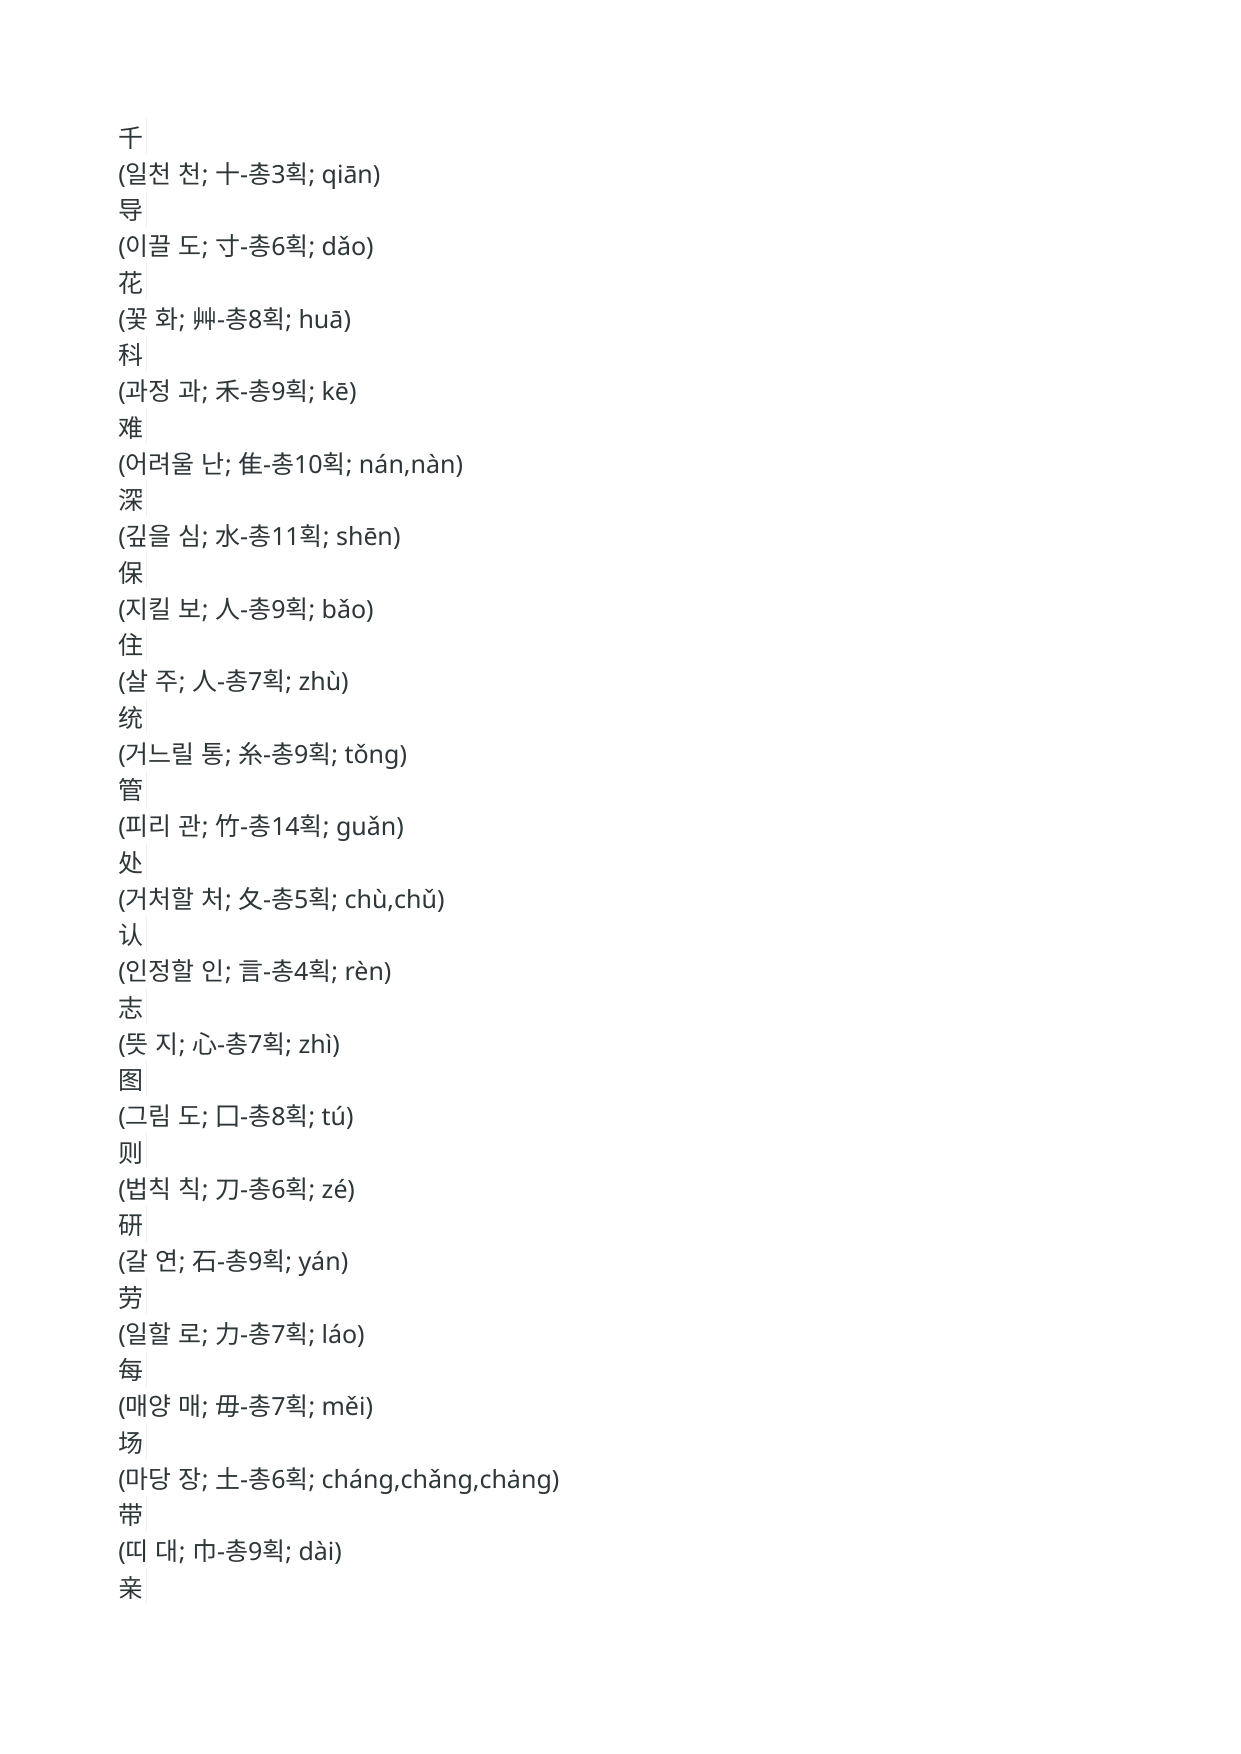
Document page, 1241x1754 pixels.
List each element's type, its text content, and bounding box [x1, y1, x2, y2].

text 深 [118, 481, 146, 517]
text (살 주; ⼈-총7획; zhù) [118, 662, 1122, 698]
text 管 [118, 771, 146, 807]
text [147, 481, 1122, 517]
text 保 [118, 553, 146, 589]
text (띠 대; ⼱-총9획; dài) [118, 1532, 1122, 1568]
text (매양 매; ⽏-총7획; měi) [118, 1387, 1122, 1423]
text [147, 1568, 1122, 1604]
text [147, 408, 1122, 444]
text 处 [118, 843, 146, 879]
text 场 [118, 1423, 146, 1459]
text 每 [118, 1351, 146, 1387]
text [147, 1278, 1122, 1314]
text (일할 로; ⼒-총7획; láo) [118, 1314, 1122, 1351]
text [147, 698, 1122, 734]
text [147, 1496, 1122, 1532]
text 难 [118, 408, 146, 444]
text [147, 1423, 1122, 1459]
text (갈 연; ⽯-총9획; yán) [118, 1242, 1122, 1278]
text 志 [118, 988, 146, 1024]
text (일천 천; ⼗-총3획; qiān) [118, 154, 1122, 191]
text [147, 263, 1122, 299]
text [147, 843, 1122, 879]
text (거느릴 통; ⽷-총9획; tǒng) [118, 734, 1122, 771]
text [147, 1061, 1122, 1097]
text [147, 988, 1122, 1024]
text 亲 [118, 1568, 146, 1604]
text 导 [118, 191, 146, 227]
text 花 [118, 263, 146, 299]
text (인정할 인; ⾔-총4획; rèn) [118, 952, 1122, 988]
text 带 [118, 1496, 146, 1532]
text 科 [118, 336, 146, 372]
text [147, 1206, 1122, 1242]
text (꽃 화; ⾋-총8획; huā) [118, 299, 1122, 336]
text 劳 [118, 1278, 146, 1314]
text (거처할 처; ⼡-총5획; chù,chǔ) [118, 879, 1122, 916]
text 图 [118, 1061, 146, 1097]
text [147, 916, 1122, 952]
text 认 [118, 916, 146, 952]
text (피리 관; ⽵-총14획; guǎn) [118, 807, 1122, 843]
text [147, 626, 1122, 662]
text (과정 과; ⽲-총9획; kē) [118, 372, 1122, 408]
text [147, 191, 1122, 227]
text (지킬 보; ⼈-총9획; bǎo) [118, 589, 1122, 626]
text (어려울 난; ⾫-총10획; nán,nàn) [118, 444, 1122, 481]
text 千 [118, 118, 146, 154]
text (마당 장; ⼟-총6획; cháng,chǎng,chȧng) [118, 1459, 1122, 1496]
text [147, 118, 1122, 154]
text 住 [118, 626, 146, 662]
text [147, 553, 1122, 589]
text [147, 771, 1122, 807]
text 统 [118, 698, 146, 734]
text [147, 1133, 1122, 1169]
text 则 [118, 1133, 146, 1169]
text [147, 336, 1122, 372]
text (깊을 심; ⽔-총11획; shēn) [118, 517, 1122, 553]
text (뜻 지; ⼼-총7획; zhì) [118, 1024, 1122, 1061]
text [147, 1351, 1122, 1387]
text 研 [118, 1206, 146, 1242]
text (법칙 칙; ⼑-총6획; zé) [118, 1169, 1122, 1206]
text (그림 도; ⼞-총8획; tú) [118, 1097, 1122, 1133]
text (이끌 도; ⼨-총6획; dǎo) [118, 227, 1122, 263]
